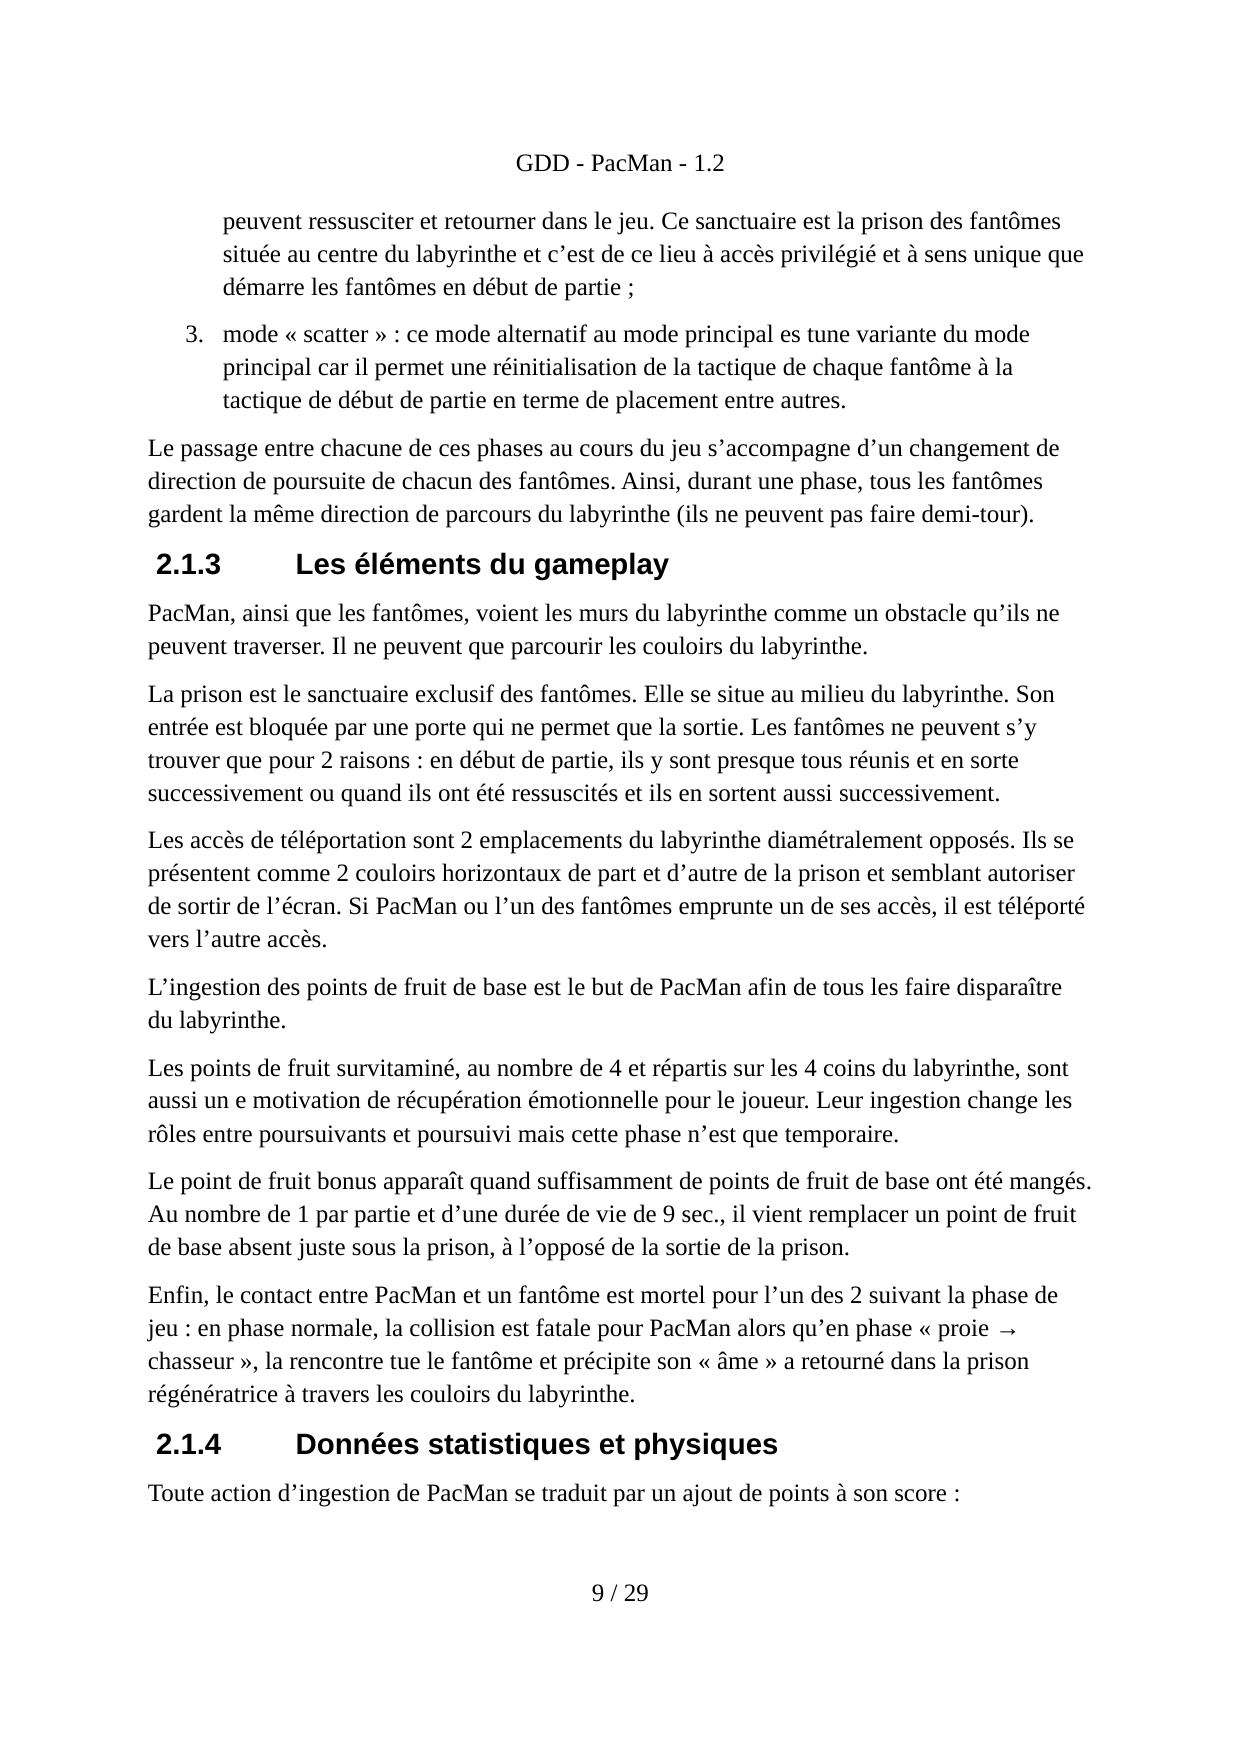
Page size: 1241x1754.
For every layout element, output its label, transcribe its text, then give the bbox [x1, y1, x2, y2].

text Enfin, le contact entre PacMan et un fantôme est mortel pour l’un des 2 suivant la phase de jeu : en phase normale, la collision est fatale pour PacMan alors qu’en phase « proie → chasseur », la rencontre tue le fantôme et précipite son « âme » a retourné dans la prison régénératrice à travers les couloirs du labyrinthe. [148, 1280, 1093, 1408]
text La prison est le sanctuaire exclusif des fantômes. Elle se situe au milieu du labyrinthe. Son entrée est bloquée par une porte qui ne permet que la sortie. Les fantômes ne peuvent s’y trouver que pour 2 raisons : en début de partie, ils y sont presque tous réunis et en sorte successivement ou quand ils ont été ressuscités et ils en sortent aussi successivement. [148, 679, 1093, 806]
text Le passage entre chacune de ces phases au cours du jeu s’accompagne d’un changement de direction de poursuite de chacun des fantômes. Ainsi, durant une phase, tous les fantômes gardent la même direction de parcours du labyrinthe (ils ne peuvent pas faire demi-tour). [148, 433, 1093, 528]
list mode « scatter » : ce mode alternatif au mode principal es tune variante du mode principal car il permet une réinitialisation de la tactique de chaque fantôme à la tactique de début de partie en terme de placement entre autres. [185, 319, 1093, 414]
subtitle Données statistiques et physiques [148, 1427, 1093, 1460]
text PacMan, ainsi que les fantômes, voient les murs du labyrinthe comme un obstacle qu’ils ne peuvent traverser. Il ne peuvent que parcourir les couloirs du labyrinthe. [148, 598, 1093, 660]
text Les accès de téléportation sont 2 emplacements du labyrinthe diamétralement opposés. Ils se présentent comme 2 couloirs horizontaux de part et d’autre de la prison et semblant autoriser de sortir de l’écran. Si PacMan ou l’un des fantômes emprunte un de ses accès, il est téléporté vers l’autre accès. [148, 825, 1093, 953]
text Le point de fruit bonus apparaît quand suffisamment de points de fruit de base ont été mangés. Au nombre de 1 par partie et d’une durée de vie de 9 sec., il vient remplacer un point de fruit de base absent juste sous la prison, à l’opposé de la sortie de la prison. [148, 1166, 1093, 1261]
subtitle Les éléments du gameplay [148, 547, 1093, 581]
text Toute action d’ingestion de PacMan se traduit par un ajout de points à son score : [148, 1478, 1093, 1507]
list peuvent ressusciter et retourner dans le jeu. Ce sanctuaire est la prison des fantômes située au centre du labyrinthe et c’est de ce lieu à accès privilégié et à sens unique que démarre les fantômes en début de partie ; [185, 206, 1093, 301]
text L’ingestion des points de fruit de base est le but de PacMan afin de tous les faire disparaître du labyrinthe. [148, 972, 1093, 1034]
text Les points de fruit survitaminé, au nombre de 4 et répartis sur les 4 coins du labyrinthe, sont aussi un e motivation de récupération émotionnelle pour le joueur. Leur ingestion change les rôles entre poursuivants et poursuivi mais cette phase n’est que temporaire. [148, 1053, 1093, 1147]
